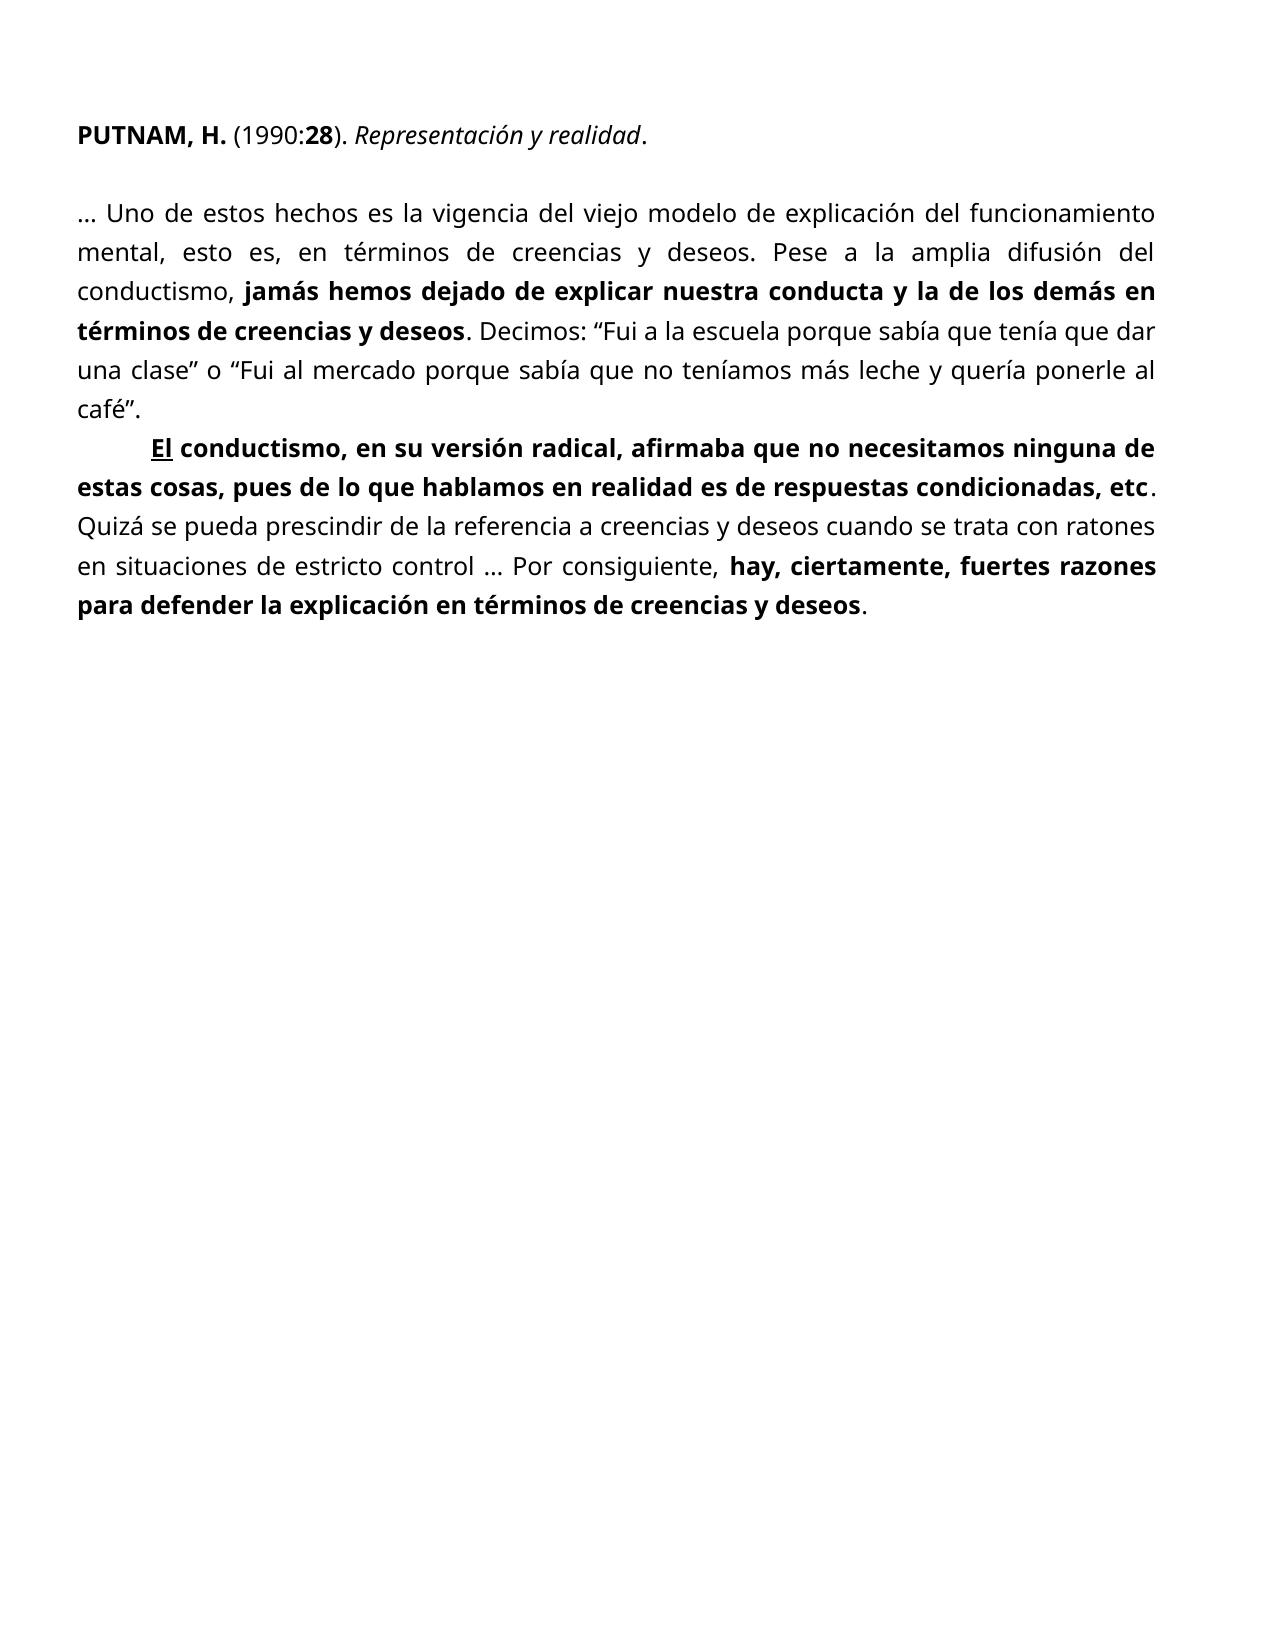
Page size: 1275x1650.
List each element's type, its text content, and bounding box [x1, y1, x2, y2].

text El conductismo, en su versión radical, afirmaba que no necesitamos ninguna de estas cosas, pues de lo que hablamos en realidad es de respuestas condicionadas, etc. Quizá se pueda prescindir de la referencia a creencias y deseos cuando se trata con ratones en situaciones de estricto control … Por consiguiente, hay, ciertamente, fuertes razones para defender la explicación en términos de creencias y deseos. [77, 431, 1157, 621]
text PUTNAM, H. (1990:28). Representación y realidad. [77, 117, 1157, 151]
text … Uno de estos hechos es la vigencia del viejo modelo de explicación del funcionamiento mental, esto es, en términos de creencias y deseos. Pese a la amplia difusión del conductismo, jamás hemos dejado de explicar nuestra conducta y la de los demás en términos de creencias y deseos. Decimos: “Fui a la escuela porque sabía que tenía que dar una clase” o “Fui al mercado porque sabía que no teníamos más leche y quería ponerle al café”. [77, 196, 1157, 426]
